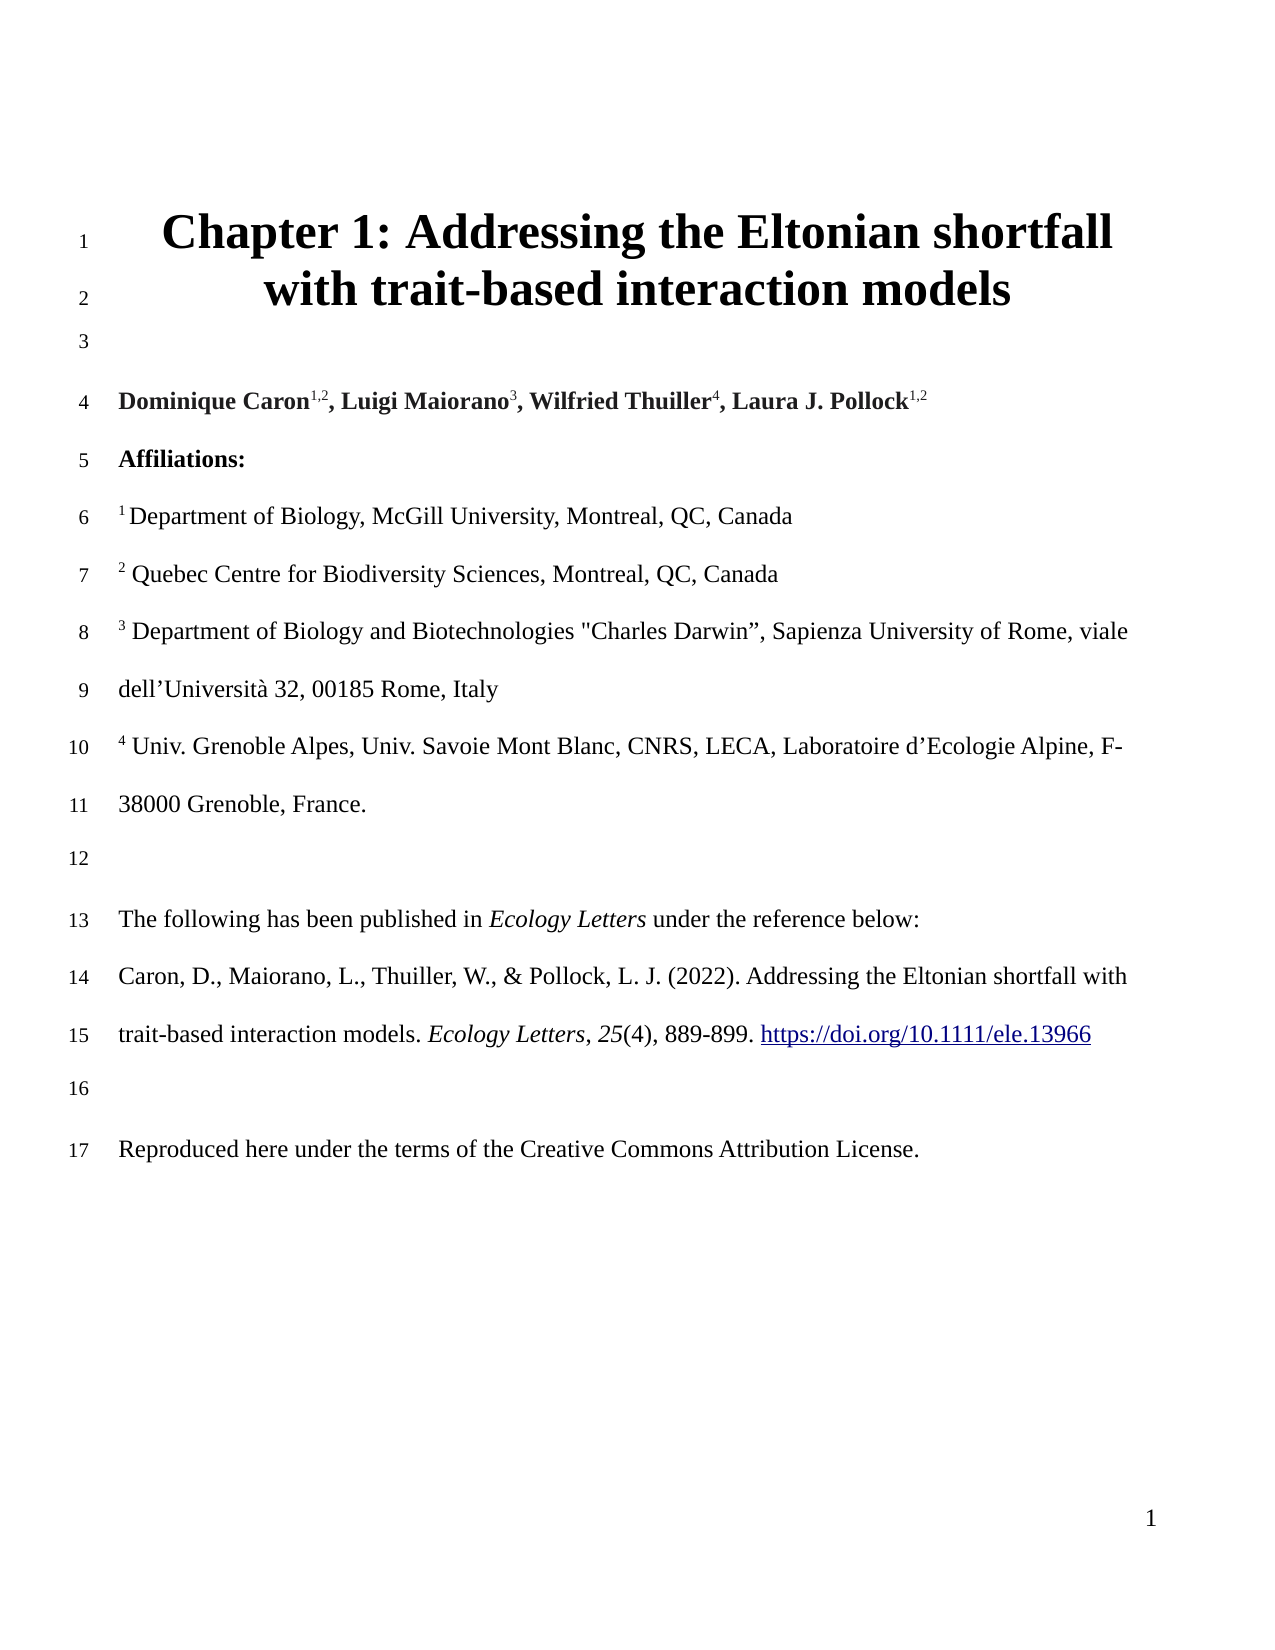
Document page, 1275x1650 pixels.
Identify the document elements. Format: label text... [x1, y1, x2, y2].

text Affiliations: [118, 444, 1157, 473]
subtitle Chapter 1: Addressing the Eltonian shortfall with trait-based interaction models [118, 201, 1157, 316]
text 1 Department of Biology, McGill University, Montreal, QC, Canada [118, 501, 1157, 530]
text 3 Department of Biology and Biotechnologies "Charles Darwin”, Sapienza University of Rome, viale dell’Università 32, 00185 Rome, Italy [118, 616, 1157, 703]
text Caron, D., Maiorano, L., Thuiller, W., & Pollock, L. J. (2022). Addressing the Eltonian shortfall with trait‐based interaction models. Ecology Letters, 25(4), 889-899. https://doi.org/10.1111/ele.13966 [118, 961, 1157, 1048]
text Reproduced here under the terms of the Creative Commons Attribution License. [118, 1134, 1157, 1163]
text The following has been published in Ecology Letters under the reference below: [118, 904, 1157, 933]
text 2 Quebec Centre for Biodiversity Sciences, Montreal, QC, Canada [118, 559, 1157, 588]
text Dominique Caron1,2, Luigi Maiorano3, Wilfried Thuiller4, Laura J. Pollock1,2 [118, 386, 1157, 415]
text 4 Univ. Grenoble Alpes, Univ. Savoie Mont Blanc, CNRS, LECA, Laboratoire d’Ecologie Alpine, F-38000 Grenoble, France. [118, 731, 1157, 818]
